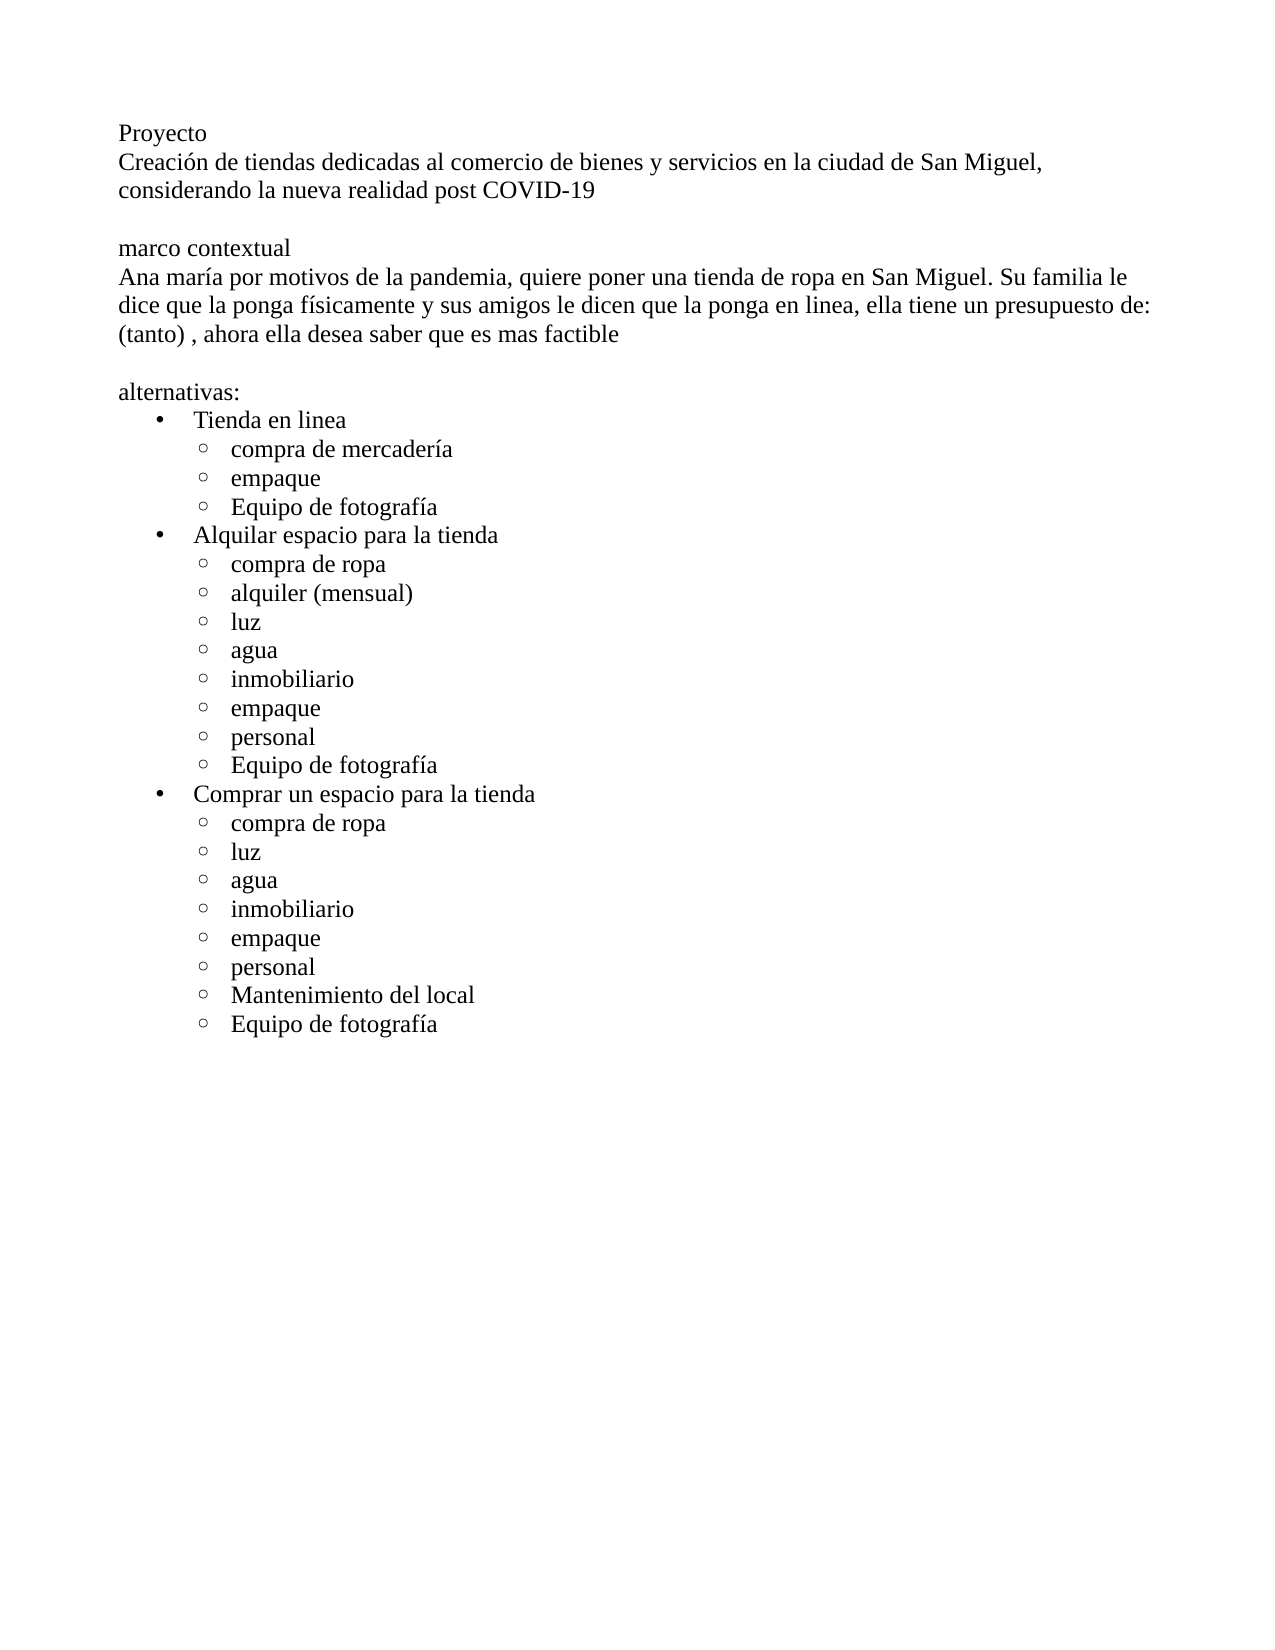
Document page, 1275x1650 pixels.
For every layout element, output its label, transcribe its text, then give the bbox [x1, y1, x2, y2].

list personal [193, 722, 1157, 751]
list luz [193, 607, 1157, 636]
list inmobiliario [193, 894, 1157, 923]
list Alquilar espacio para la tienda [156, 521, 1157, 549]
text Ana maría por motivos de la pandemia, quiere poner una tienda de ropa en San Miguel. Su familia le dice que la ponga físicamente y sus amigos le dicen que la ponga en linea, ella tiene un presupuesto de: (tanto) , ahora ella desea saber que es mas factible [118, 262, 1157, 348]
list empaque [193, 463, 1157, 492]
list Mantenimiento del local [193, 981, 1157, 1009]
list alquiler (mensual) [193, 578, 1157, 607]
list luz [193, 837, 1157, 866]
list agua [193, 866, 1157, 894]
list empaque [193, 923, 1157, 952]
list Tienda en linea [156, 406, 1157, 434]
list Equipo de fotografía [193, 751, 1157, 779]
text Creación de tiendas dedicadas al comercio de bienes y servicios en la ciudad de San Miguel, considerando la nueva realidad post COVID-19 [118, 147, 1157, 204]
list Equipo de fotografía [193, 492, 1157, 521]
list Comprar un espacio para la tienda [156, 779, 1157, 808]
list empaque [193, 693, 1157, 722]
text alternativas: [118, 377, 1157, 406]
list inmobiliario [193, 664, 1157, 693]
list compra de ropa [193, 549, 1157, 578]
text Proyecto [118, 118, 1157, 147]
text marco contextual [118, 233, 1157, 262]
list compra de mercadería [193, 434, 1157, 463]
list Equipo de fotografía [193, 1009, 1157, 1038]
list agua [193, 636, 1157, 664]
list compra de ropa [193, 808, 1157, 837]
list personal [193, 952, 1157, 981]
